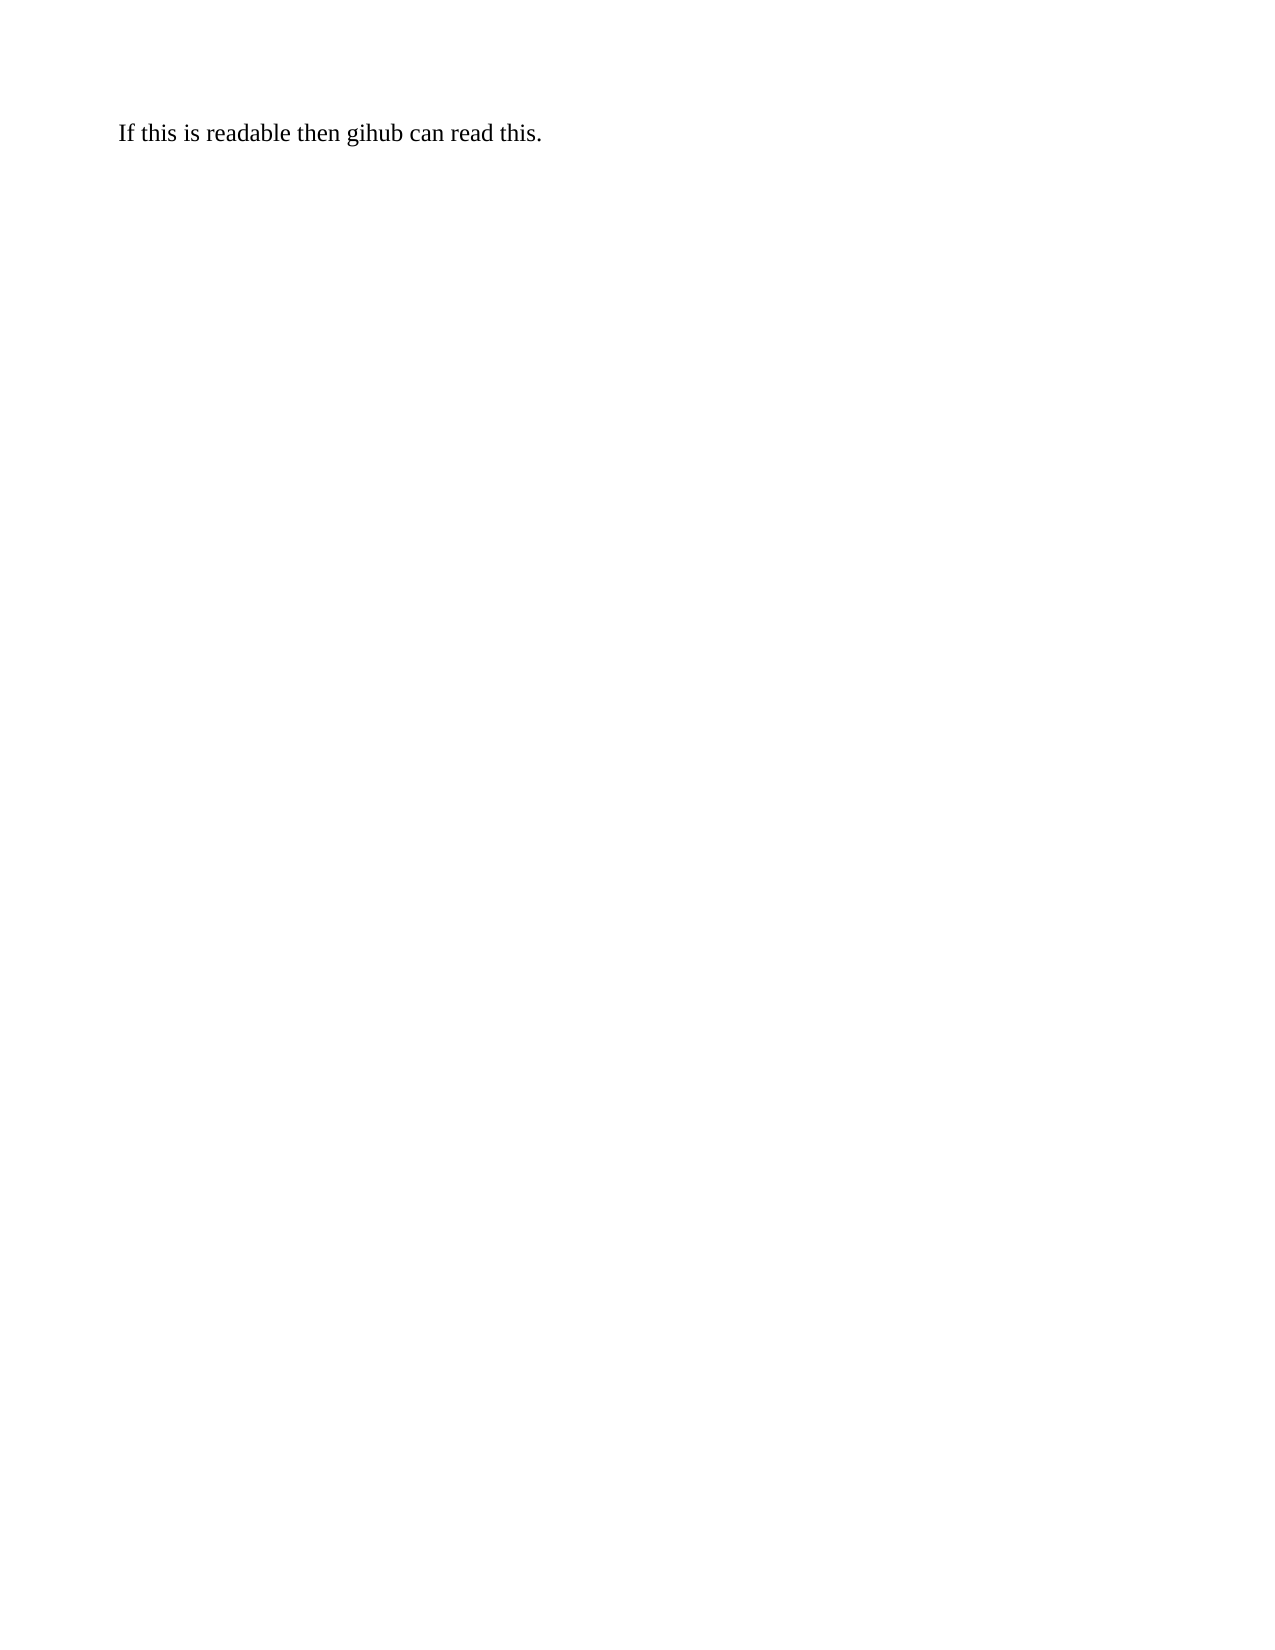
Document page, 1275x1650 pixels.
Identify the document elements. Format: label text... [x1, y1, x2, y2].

text If this is readable then gihub can read this. [118, 118, 1157, 147]
